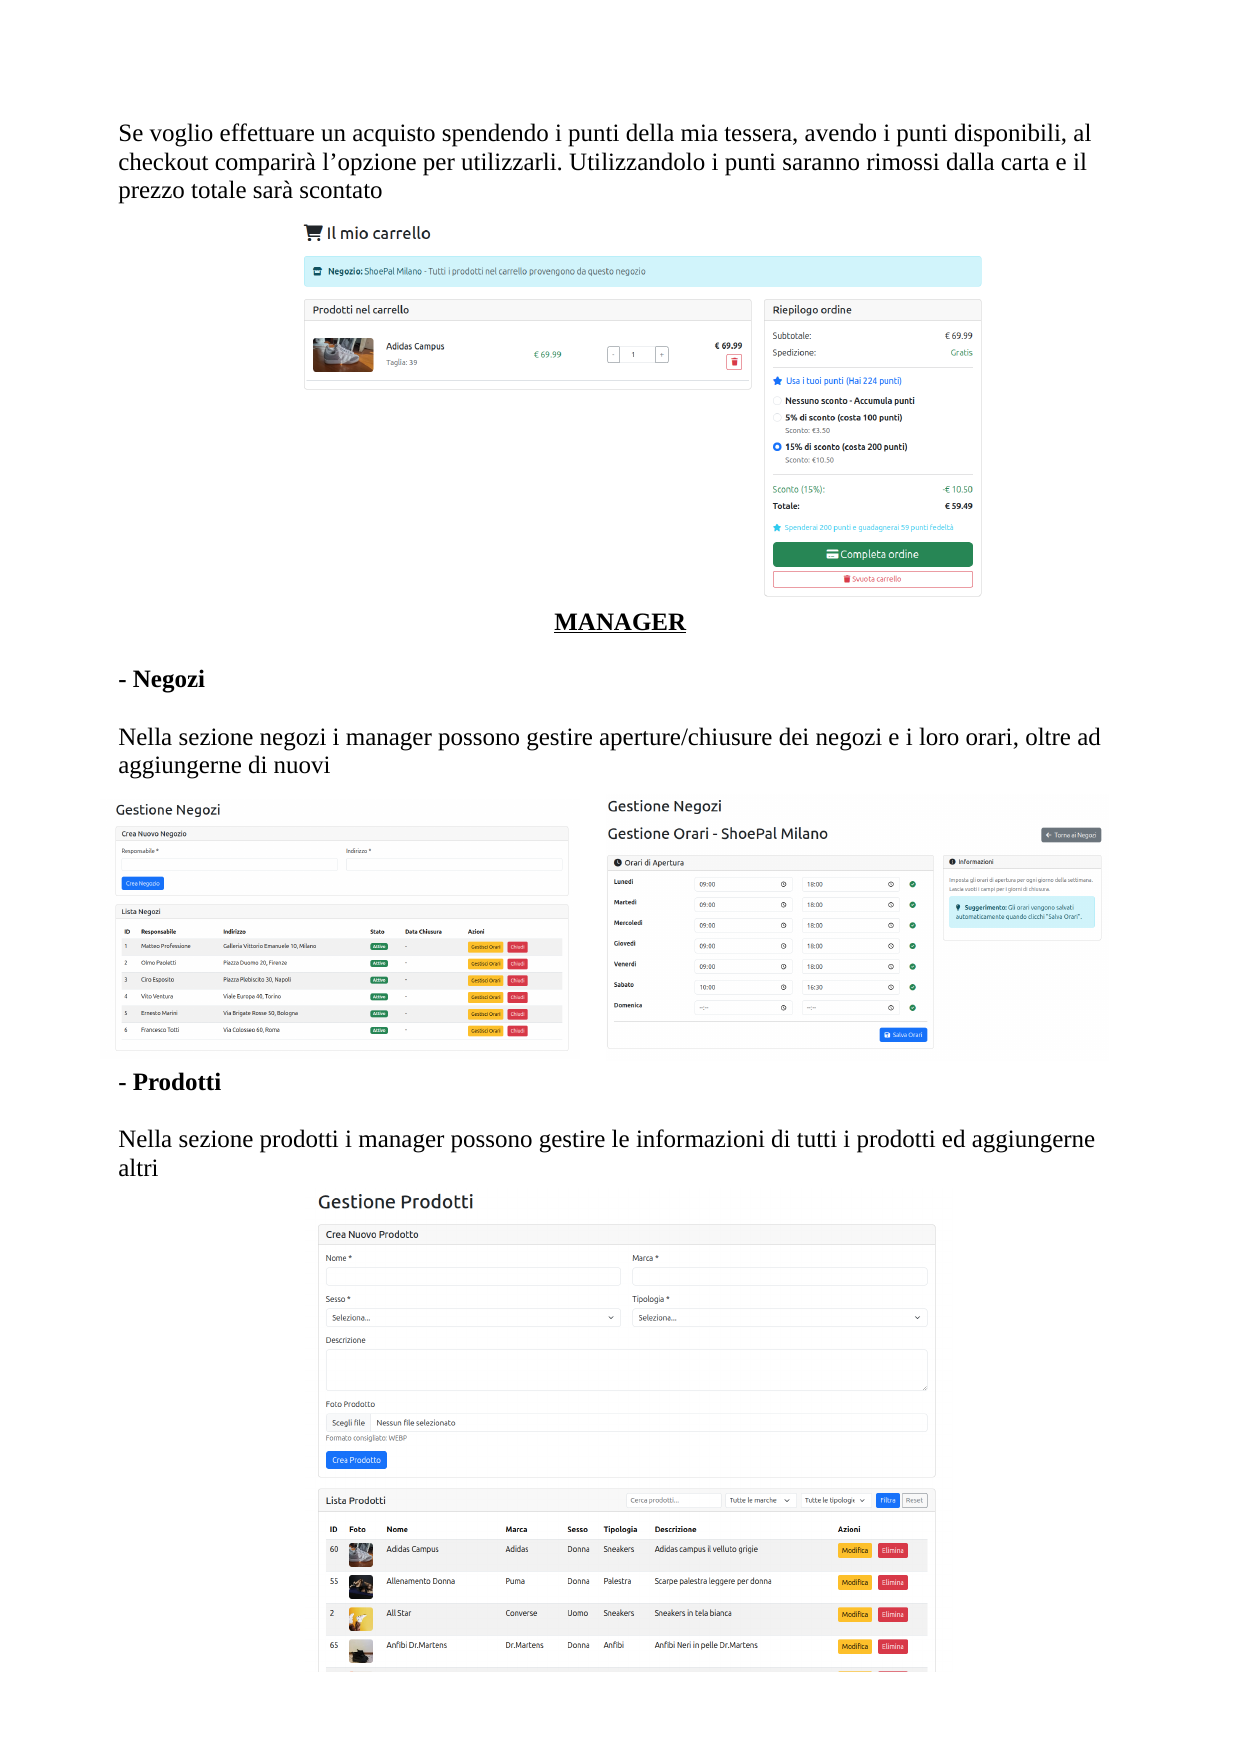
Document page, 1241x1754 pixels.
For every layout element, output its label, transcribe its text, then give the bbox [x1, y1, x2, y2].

text MANAGER [118, 607, 1122, 636]
picture [606, 794, 1110, 1061]
picture [305, 1188, 953, 1672]
text Se voglio effettuare un acquisto spendendo i punti della mia tessera, avendo i punti disponibili, al checkout comparirà l’opzione per utilizzarli. Utilizzandolo i punti saranno rimossi dalla carta e il prezzo totale sarà scontato [118, 118, 1122, 204]
text Nella sezione prodotti i manager possono gestire le informazioni di tutti i prodotti ed aggiungerne altri [118, 1124, 1122, 1182]
picture [287, 221, 994, 606]
text - Prodotti [118, 1067, 1122, 1096]
picture [99, 799, 580, 1059]
text Nella sezione negozi i manager possono gestire aperture/chiusure dei negozi e i loro orari, oltre ad aggiungerne di nuovi [118, 722, 1122, 779]
text - Negozi [118, 664, 1122, 693]
